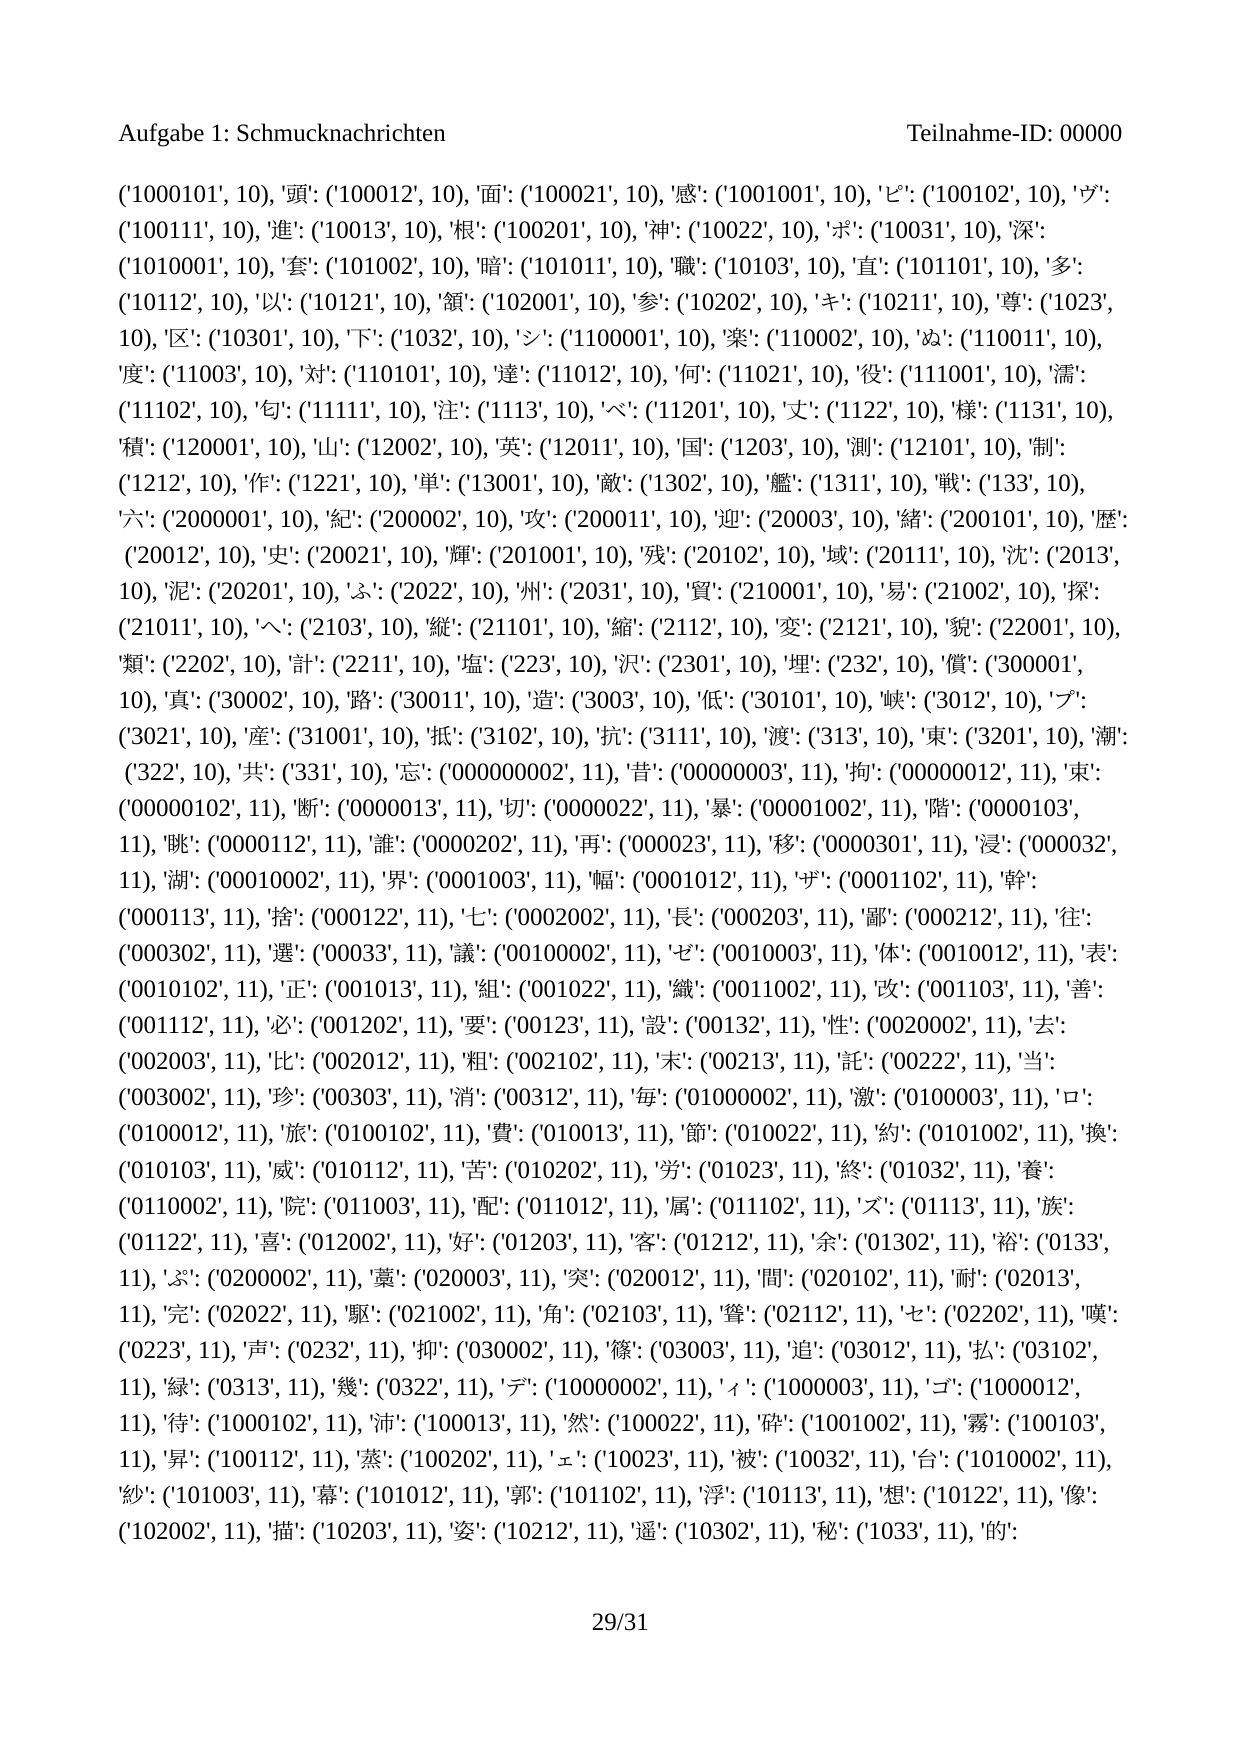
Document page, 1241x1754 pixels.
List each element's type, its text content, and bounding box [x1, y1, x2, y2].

text {'の': ('000000000', 9), 'た': ('00000001', 9), 'に': ('00000010', 9), 'い': ('0000002', 9), 'し': ('00000100', 9), 'と': ('0000011', 9), 'を': ('0000020', 9), 'て': ('000003', 9), 'は': ('00001000', 9), '、': ('0000101', 9), 'な': ('0000110', 9), '。': ('000012', 9), 'が': ('0000200', 9), 'る': ('000021', 9), 'で': ('00010000', 9), 'こ': ('0001001', 9), 'か': ('0001010', 9), 'っ': ('000102', 9), 'ら': ('0001100', 9), 'う': ('000111', 9), 'れ': ('000120', 9), 'す': ('00013', 9), 'ー': ('0002000', 9), 'り': ('000201', 9), 'き': ('000210', 9), 'ま': ('00022', 9), 'そ': ('000300', 9), 'ン': ('00031', 9), 'く': ('00100000', 9), 'よ': ('0010001', 9), 'だ': ('0010010', 9), 'あ': ('001002', 9), 'さ': ('0010100', 9), 'も': ('001011', 9), 'わ': ('001020', 9), '・': ('00103', 9), ' ': ('0011000', 9), '\u3000': ('001101', 9), 'お': ('001110', 9), 'け': ('00112', 9), '「': ('001200', 9), '」': ('00121', 9), 'ル': ('00130', 9), 'え': ('0020000', 9), 'ち': ('002001', 9), 'ん': ('002010', 9), 'ラ': ('00202', 9), 'つ': ('002100', 9), 'ス': ('00211', 9), 'カ': ('00220', 9), '人': ('0023', 9), 'イ': ('003000', 9), '見': ('00301', 9), 'ト': ('00310', 9), 'ウ': ('0032', 9), 'レ': ('01000000', 9), 'ど': ('0100001', 9), 'や': ('0100010', 9), 'ジ': ('010002', 9), '大': ('0100100', 9), '聖': ('010011', 9), '彼': ('010020', 9), 'め': ('01003', 9), '上': ('0101000', 9), 'エ': ('010101', 9), '者': ('010110', 9), 'せ': ('01012', 9), 'ア': ('010200', 9), '思': ('01021', 9), 'フ': ('01030', 9), '出': ('0110000', 9), 'ば': ('011001', 9), 'サ': ('011010', 9), '車': ('01102', 9), '堂': ('011100', 9), '建': ('01111', 9), '海': ('01120', 9), '中': ('0113', 9), 'む': ('012000', 9), '道': ('01201', 9), 'ョ': ('01210', 9), '事': ('0122', 9), '物': ('01300', 9), 'み': ('0131', 9), 'チ': ('0200000', 9), '言': ('020001', 9), 'タ': ('020010', 9), '手': ('02002', 9), '地': ('020100', 9), '一': ('02011', 9), '口': ('02020', 9), '会': ('0203', 9), 'べ': ('021000', 9), 'ク': ('02101', 9), 'げ': ('02110', 9), '部': ('0212', 9), 'マ': ('02200', 9), 'ほ': ('0221', 9), 'オ': ('0230', 9), 'ろ': ('030000', 9), 'び': ('03001', 9), '立': ('03010', 9), '水': ('0302', 9), '築': ('03100', 9), '乗': ('0311', 9), '雨': ('0320', 9), '通': ('033', 9), 'ょ': ('10000000', 9), '入': ('1000001', 9), 'ね': ('1000010', 9), '主': ('100002', 9), '任': ('1000100', 9), '司': ('100011', 9), '場': ('100020', 9), '川': ('10003', 9), '決': ('1001000', 9), '自': ('100101', 9), '馬': ('100110', 9), '員': ('10012', 9), 'ァ': ('100200', 9), 'ド': ('10021', 9), 'ぶ': ('10030', 9), '家': ('1010000', 9), '合': ('101001', 9), '―': ('101010', 9), '分': ('10102', 9), '気': ('101100', 9), '祭': ('10111', 9), '線': ('10120', 9), '内': ('1013', 9), '送': ('102000', 9), '後': ('10201', 9), '港': ('10210', 9), 'ざ': ('1022', 9), '市': ('10300', 9), '取': ('1031', 9), 'ッ': ('1100000', 9), '利': ('110001', 9), '明': ('110010', 9), '行': ('11002', 9), 'ご': ('110100', 9), '目': ('11011', 9), '駅': ('11020', 9), '降': ('1103', 9), '前': ('111000', 9), 'ぎ': ('11101', 9), '友': ('11110', 9), '奏': ('1112', 9), '重': ('11200', 9), '不': ('1121', 9), '陸': ('1130', 9), '四': ('120000', 9), '得': ('12001', 9), '身': ('12010', 9), '防': ('1202', 9), 'ぐ': ('12100', 9), '振': ('1211', 9), '方': ('1220', 9), '広': ('123', 9), '鉄': ('13000', 9), '外': ('1301', 9), '交': ('1310', 9), '年': ('132', 9), '運': ('2000000', 9), '屋': ('200001', 9), '式': ('200010', 9), '敷': ('20002', 9), '過': ('200100', 9), 'ワ': ('20011', 9), '着': ('20020', 9), '用': ('2003', 9), '数': ('201000', 9), '実': ('20101', 9), '側': ('20110', 9), 'ぼ': ('2012', 9), 'ひ': ('20200', 9), '若': ('2021', 9), '意': ('2030', 9), '紹': ('210000', 9), '介': ('21001', 9), '教': ('21010', 9), 'ミ': ('2102', 9), 'ノ': ('21100', 9), 'ガ': ('2111', 9), '医': ('2120', 9), 'リ': ('213', 9), '差': ('22000', 9), '安': ('2201', 9), '素': ('2210', 9), '塔': ('222', 9), '量': ('2300', 9), '無': ('231', 9), '船': ('300000', 9), 'ダ': ('30001', 9), '撃': ('30010', 9), '名': ('3002', 9), '河': ('30100', 9), '他': ('3011', 9), '民': ('3020', 9), '生': ('303', 9), '代': ('31000', 9), '考': ('3101', 9), '石': ('3110', 9), '堤': ('312', 9), '牧': ('3200', 9), '草': ('321', 9), '味': ('330', 9), '南': ('000000001', 10), '越': ('00000002', 10), '舞': ('00000011', 10), '町': ('0000003', 10), '々': ('00000101', 10), '小': ('0000012', 10), '北': ('0000021', 10), '走': ('00001001', 10), '復': ('0000102', 10), '保': ('0000111', 10), '古': ('000013', 10), '説': ('0000201', 10), '修': ('000022', 10), '商': ('0000300', 10), 'ず': ('000031', 10), '到': ('00010001', 10), '荷': ('0001002', 10), '足': ('0001011', 10), '音': ('000103', 10), 'パ': ('0001101', 10), 'じ': ('000112', 10), '歩': ('000121', 10), 'ぞ': ('0002001', 10), '少': ('000202', 10), '散': ('000211', 10), '巨': ('00023', 10), '空': ('000301', 10), '話': ('00032', 10), '格': ('00100001', 10), '助': ('0010002', 10), '仕': ('0010011', 10), '示': ('001003', 10), 'づ': ('0010101', 10), '指': ('001012', 10), 'ゃ': ('001021', 10), '特': ('0011001', 10), '廊': ('001102', 10), '晴': ('001111', 10), '眠': ('00113', 10), '図': ('001201', 10), 'ォ': ('00122', 10), '元': ('00131', 10), '呼': ('0020001', 10), '所': ('002002', 10), '今': ('002011', 10), '岸': ('00203', 10), '二': ('002101', 10), '寄': ('00212', 10), '隊': ('00221', 10), '隻': ('003001', 10), '世': ('00302', 10), '由': ('00311', 10), '砂': ('0033', 10), '流': ('01000001', 10), '細': ('0100002', 10), '横': ('0100011', 10), '伸': ('010003', 10), '知': ('0100101', 10), '放': ('010012', 10), '羊': ('010021', 10), '権': ('0101001', 10), '持': ('010102', 10), '負': ('010111', 10), '美': ('01013', 10), '風': ('010201', 10), '波': ('01022', 10), '儀': ('01031', 10), '日': ('0110001', 10), 'ゆ': ('011002', 10), '窓': ('011011', 10), '動': ('01103', 10), '境': ('011101', 10), 'グ': ('01112', 10), '輪': ('01121', 10), '街': ('012001', 10), '治': ('01202', 10), '都': ('01211', 10), '有': ('0123', 10), '能': ('01301', 10), '信': ('0132', 10), '望': ('0200001', 10), '集': ('020002', 10), '団': ('020011', 10), '便': ('02003', 10), '社': ('020101', 10), '支': ('02012', 10), '工': ('02021', 10), '委': ('021001', 10), '時': ('02102', 10), '汽': ('02111', 10), '午': ('0213', 10), '三': ('02201', 10), '等': ('0222', 10), '券': ('0231', 10), '買': ('030001', 10), '厳': ('03002', 10), '心': ('03011', 10), '老': ('0303', 10), 'ブ': ('03101', 10), 'ム': ('0312', 10), 'ホ': ('0321', 10), 'テ': ('10000001', 10), '床': ('1000002', 10), '覆': ('1000011', 10), '十': ('100003', 10), '全': ('1000101', 10), '頭': ('100012', 10), '面': ('100021', 10), '感': ('1001001', 10), 'ピ': ('100102', 10), 'ヴ': ('100111', 10), '進': ('10013', 10), '根': ('100201', 10), '神': ('10022', 10), 'ポ': ('10031', 10), '深': ('1010001', 10), '套': ('101002', 10), '暗': ('101011', 10), '職': ('10103', 10), '直': ('101101', 10), '多': ('10112', 10), '以': ('10121', 10), '頷': ('102001', 10), '参': ('10202', 10), 'キ': ('10211', 10), '尊': ('1023', 10), '区': ('10301', 10), '下': ('1032', 10), 'シ': ('1100001', 10), '楽': ('110002', 10), 'ぬ': ('110011', 10), '度': ('11003', 10), '対': ('110101', 10), '達': ('11012', 10), '何': ('11021', 10), '役': ('111001', 10), '濡': ('11102', 10), '匂': ('11111', 10), '注': ('1113', 10), 'ベ': ('11201', 10), '丈': ('1122', 10), '様': ('1131', 10), '積': ('120001', 10), '山': ('12002', 10), '英': ('12011', 10), '国': ('1203', 10), '測': ('12101', 10), '制': ('1212', 10), '作': ('1221', 10), '単': ('13001', 10), '敵': ('1302', 10), '艦': ('1311', 10), '戦': ('133', 10), '六': ('2000001', 10), '紀': ('200002', 10), '攻': ('200011', 10), '迎': ('20003', 10), '緒': ('200101', 10), '歴': ('20012', 10), '史': ('20021', 10), '輝': ('201001', 10), '残': ('20102', 10), '域': ('20111', 10), '沈': ('2013', 10), '泥': ('20201', 10), 'ふ': ('2022', 10), '州': ('2031', 10), '貿': ('210001', 10), '易': ('21002', 10), '探': ('21011', 10), 'へ': ('2103', 10), '縦': ('21101', 10), '縮': ('2112', 10), '変': ('2121', 10), '貌': ('22001', 10), '類': ('2202', 10), '計': ('2211', 10), '塩': ('223', 10), '沢': ('2301', 10), '埋': ('232', 10), '償': ('300001', 10), '真': ('30002', 10), '路': ('30011', 10), '造': ('3003', 10), '低': ('30101', 10), '峡': ('3012', 10), 'プ': ('3021', 10), '産': ('31001', 10), '抵': ('3102', 10), '抗': ('3111', 10), '渡': ('313', 10), '東': ('3201', 10), '潮': ('322', 10), '共': ('331', 10), '忘': ('000000002', 11), '昔': ('00000003', 11), '拘': ('00000012', 11), '束': ('00000102', 11), '断': ('0000013', 11), '切': ('0000022', 11), '暴': ('00001002', 11), '階': ('0000103', 11), '眺': ('0000112', 11), '誰': ('0000202', 11), '再': ('000023', 11), '移': ('0000301', 11), '浸': ('000032', 11), '湖': ('00010002', 11), '界': ('0001003', 11), '幅': ('0001012', 11), 'ザ': ('0001102', 11), '幹': ('000113', 11), '捨': ('000122', 11), '七': ('0002002', 11), '長': ('000203', 11), '鄙': ('000212', 11), '往': ('000302', 11), '選': ('00033', 11), '議': ('00100002', 11), 'ゼ': ('0010003', 11), '体': ('0010012', 11), '表': ('0010102', 11), '正': ('001013', 11), '組': ('001022', 11), '織': ('0011002', 11), '改': ('001103', 11), '善': ('001112', 11), '必': ('001202', 11), '要': ('00123', 11), '設': ('00132', 11), '性': ('0020002', 11), '去': ('002003', 11), '比': ('002012', 11), '粗': ('002102', 11), '末': ('00213', 11), '託': ('00222', 11), '当': ('003002', 11), '珍': ('00303', 11), '消': ('00312', 11), '毎': ('01000002', 11), '激': ('0100003', 11), 'ロ': ('0100012', 11), '旅': ('0100102', 11), '費': ('010013', 11), '節': ('010022', 11), '約': ('0101002', 11), '換': ('010103', 11), '威': ('010112', 11), '苦': ('010202', 11), '労': ('01023', 11), '終': ('01032', 11), '養': ('0110002', 11), '院': ('011003', 11), '配': ('011012', 11), '属': ('011102', 11), 'ズ': ('01113', 11), '族': ('01122', 11), '喜': ('012002', 11), '好': ('01203', 11), '客': ('01212', 11), '余': ('01302', 11), '裕': ('0133', 11), 'ぷ': ('0200002', 11), '藁': ('020003', 11), '突': ('020012', 11), '間': ('020102', 11), '耐': ('02013', 11), '完': ('02022', 11), '駆': ('021002', 11), '角': ('02103', 11), '聳': ('02112', 11), 'セ': ('02202', 11), '嘆': ('0223', 11), '声': ('0232', 11), '抑': ('030002', 11), '篠': ('03003', 11), '追': ('03012', 11), '払': ('03102', 11), '緑': ('0313', 11), '幾': ('0322', 11), 'デ': ('10000002', 11), 'ィ': ('1000003', 11), 'ゴ': ('1000012', 11), '待': ('1000102', 11), '沛': ('100013', 11), '然': ('100022', 11), '砕': ('1001002', 11), '霧': ('100103', 11), '昇': ('100112', 11), '蒸': ('100202', 11), 'ェ': ('10023', 11), '被': ('10032', 11), '台': ('1010002', 11), '紗': ('101003', 11), '幕': ('101012', 11), '郭': ('101102', 11), '浮': ('10113', 11), '想': ('10122', 11), '像': ('102002', 11), '描': ('10203', 11), '姿': ('10212', 11), '遥': ('10302', 11), '秘': ('1033', 11), '的': ('1100002', 11), '荘': ('110003', 11), '門': ('110012', 11), '停': ('110102', 11), '抜': ('11013', 11), '板': ('11022', 11), '御': ('111002', 11), '開': ('11103', 11), '届': ('11112', 11), '帽': ('11202', 11), '子': ('1123', 11), '襟': ('1132', 11), '飛': ('120002', 11), '墓': ('12003', 11), '急': ('12012', 11), '服': ('12102', 11), '撥': ('1213', 11), '扉': ('1222', 11), '戸': ('13002', 11), '革': ('1303', 11), '帳': ('1312', 11), '《': ('2000002', 11), '》': ('200003', 11), '押': ('200012', 11), '雲': ('200102', 11), '閉': ('20013', 11), '薄': ('20022', 11), '歌': ('201002', 11), '席': ('20103', 11), '男': ('20112', 11), '返': ('20202', 11), '領': ('2023', 11), '袖': ('2032', 11), '首': ('210002', 11), '巻': ('21003', 11), '挨': ('21012', 11), '拶': ('21102', 11), '彩': ('2113', 11), '使': ('2122', 11), '同': ('22002', 11), '己': ('2203', 11), '申': ('2212', 11), '聞': ('2302', 11), '別': ('233', 11), '付': ('300002', 11), '泊': ('30003', 11), '業': ('30012', 11), '誇': ('30102', 11), '回': ('3013', 11), '短': ('3022', 11), '敬': ('31002', 11), '調': ('3103', 11), '相': ('3112', 11), '扱': ('3202', 11), '貶': ('323', 11), '疑': ('332', 11), '問': ('000000003', 12), 'ャ': ('00000013', 12), '礼': ('00000103', 12), '拝': ('0000023', 12), '演': ('00001003', 12), 'ニ': ('0000113', 12), '優': ('0000203', 12), '秀': ('0000302', 12), '売': ('000033', 12), '管': ('00010003', 12), '理': ('0001013', 12), '伝': ('0001103', 12), '受': ('000123', 12), '肩': ('0002003', 12), '態': ('000213', 12), '侮': ('000303', 12), '蔑': ('00100003', 12), '万': ('0010013', 12), '逆': ('0010103', 12), '充': ('001023', 12), '認': ('0011003', 12), '識': ('001113', 12), '恭': ('001203', 12), '揖': ('00133', 12), '丁': ('0020003', 12), '寧': ('002013', 12), '謙': ('002103', 12), '虚': ('00223', 12), '惜': ('003003', 12), '護': ('00313', 12), '務': ('01000003', 12), '料': ('0100013', 12), '機': ('0100103', 12), '嫌': ('010023', 12), '徴': ('0101003', 12), '摘': ('010113', 12), '折': ('010203', 12), '快': ('01033', 12), '褒': ('0110003', 12), '逃': ('011013', 12), '観': ('011103', 12), '念': ('01123', 12), '傘': ('012003', 12), '独': ('01213', 12), '雰': ('01303', 12), '囲': ('0200003', 12), '醸': ('020013', 12), '冷': ('020103', 12), '漏': ('02023', 12), '雄': ('021003', 12), '弁': ('02113', 12), '案': ('02203', 12), '千': ('0233', 12), '百': ('030003', 12), '五': ('03013', 12), '経': ('03103', 12), '験': ('0323', 12), '脇': ('10000003', 12), '尋': ('1000013', 12), '導': ('1000103', 12), '夫': ('100023', 12), '答': ('1001003', 12), '眉': ('100113', 12), '毛': ('100203', 12), '崇': ('10033', 12), '高': ('1010003', 12), '簡': ('101013', 12), 'ケ': ('101103', 12), '吟': ('10123', 12), '値': ('102003', 12), '軽': ('10213', 12), '岩': ('10303', 12), '頑': ('1100003', 12), '架': ('110013', 12), '構': ('110103', 12), '莫': ('11023', 12), '抱': ('111003', 12), '亀': ('11113', 12), '裂': ('11203', 12), '煉': ('1133', 12), '瓦': ('120003', 12), '詰': ('12013', 12), '跡': ('12103', 12), '筋': ('1223', 12), '枠': ('13003', 12), '割': ('1313', 12), '稲': ('2000003', 12), '妻': ('200013', 12), '刻': ('200103', 12), '印': ('20023', 12), '諺': ('201003', 12), '半': ('20113', 12), '円': ('20203', 12), '形': ('2033', 12), '背': ('210003', 12), '載': ('21013', 12), '！': ('21103', 12), '胆': ('2123', 12), '連': ('22003', 12), '応': ('2213', 12), 'ぜ': ('2303', 12), '定': ('300003', 12), '関': ('30013', 12), '天': ('30103', 12), '登': ('3023', 12), 'ギ': ('31003', 12), 'ペ': ('3113', 12), '拭': ('3203', 12)} [118, 177, 1122, 1546]
